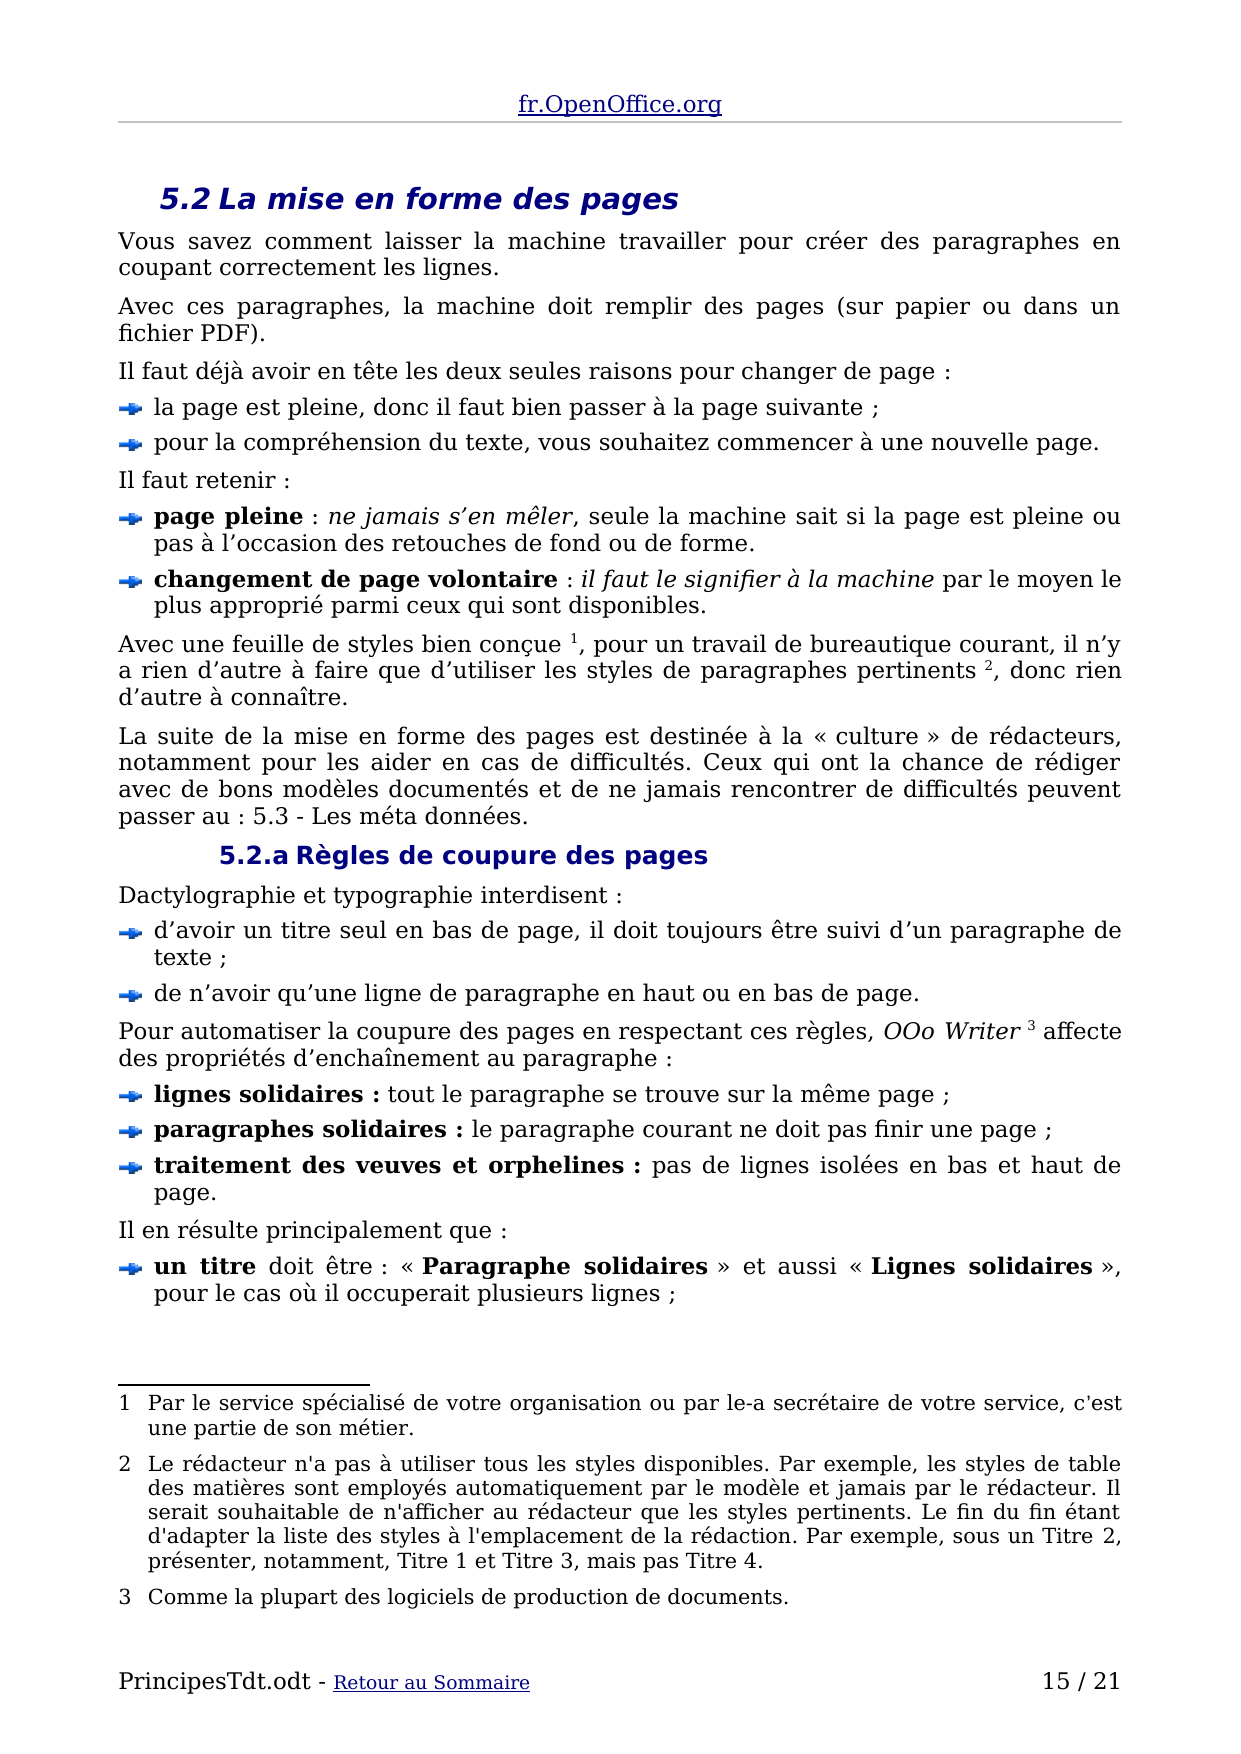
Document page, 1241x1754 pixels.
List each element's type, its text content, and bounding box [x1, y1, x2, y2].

list de n’avoir qu’une ligne de paragraphe en haut ou en bas de page. [118, 980, 1122, 1007]
picture [119, 1091, 142, 1102]
picture [119, 1126, 142, 1138]
list un titre doit être : « Paragraphe solidaires » et aussi « Lignes solidaires », pour le cas où il occuperait plusieurs lignes ; [118, 1253, 1122, 1307]
picture [119, 990, 142, 1002]
picture [119, 928, 142, 939]
list la page est pleine, donc il faut bien passer à la page suivante ; [118, 394, 1122, 420]
text Vous savez comment laisser la machine travailler pour créer des paragraphes en coupant correctement les lignes. [118, 228, 1122, 281]
picture [119, 439, 142, 451]
subtitle Il faut retenir : [118, 468, 1122, 494]
text Par le service spécialisé de votre organisation ou par le-a secrétaire de votre service, c’est une partie de son métier. [118, 1391, 1122, 1440]
subtitle La mise en forme des pages [159, 182, 1122, 216]
text Avec une feuille de styles bien conçue , pour un travail de bureautique courant, il n’y a rien d’autre à faire que d’utiliser les styles de paragraphes pertinents , donc rien d’autre à connaître. [118, 631, 1122, 711]
picture [119, 513, 142, 525]
subtitle Il en résulte principalement que : [118, 1218, 1122, 1244]
list changement de page volontaire : il faut le signifier à la machine par le moyen le plus approprié parmi ceux qui sont disponibles. [118, 566, 1122, 619]
subtitle Il faut déjà avoir en tête les deux seules raisons pour changer de page : [118, 358, 1122, 385]
picture [119, 1263, 142, 1275]
picture [119, 576, 142, 588]
list page pleine : ne jamais s’en mêler, seule la machine sait si la page est pleine ou pas à l’occasion des retouches de fond ou de forme. [118, 503, 1122, 557]
text Avec ces paragraphes, la machine doit remplir des pages (sur papier ou dans un fichier PDF). [118, 293, 1122, 346]
text La suite de la mise en forme des pages est destinée à la « culture » de rédacteurs, notamment pour les aider en cas de difficultés. Ceux qui ont la chance de rédiger avec de bons modèles documentés et de ne jamais rencontrer de difficultés peuvent passer au : 5.3 - Les méta données. [118, 723, 1122, 829]
text Le rédacteur n'a pas à utiliser tous les styles disponibles. Par exemple, les styles de table des matières sont employés automatiquement par le modèle et jamais par le rédacteur. Il serait souhaitable de n'afficher au rédacteur que les styles pertinents. Le fin du fin étant d'adapter la liste des styles à l'emplacement de la rédaction. Par exemple, sous un Titre 2, présenter, notamment, Titre 1 et Titre 3, mais pas Titre 4. [118, 1452, 1122, 1573]
subtitle Règles de coupure des pages [218, 841, 1122, 870]
list lignes solidaires : tout le paragraphe se trouve sur la même page ; [118, 1081, 1122, 1107]
text Comme la plupart des logiciels de production de documents. [118, 1585, 1122, 1609]
list traitement des veuves et orphelines : pas de lignes isolées en bas et haut de page. [118, 1152, 1122, 1206]
subtitle Dactylographie et typographie interdisent : [118, 882, 1122, 909]
list paragraphes solidaires : le paragraphe courant ne doit pas finir une page ; [118, 1116, 1122, 1143]
picture [119, 403, 142, 415]
list d’avoir un titre seul en bas de page, il doit toujours être suivi d’un paragraphe de texte ; [118, 918, 1122, 971]
picture [119, 1162, 142, 1174]
subtitle Pour automatiser la coupure des pages en respectant ces règles, OOo Writer affecte des propriétés d’enchaînement au paragraphe : [118, 1018, 1122, 1072]
list pour la compréhension du texte, vous souhaitez commencer à une nouvelle page. [118, 429, 1122, 456]
